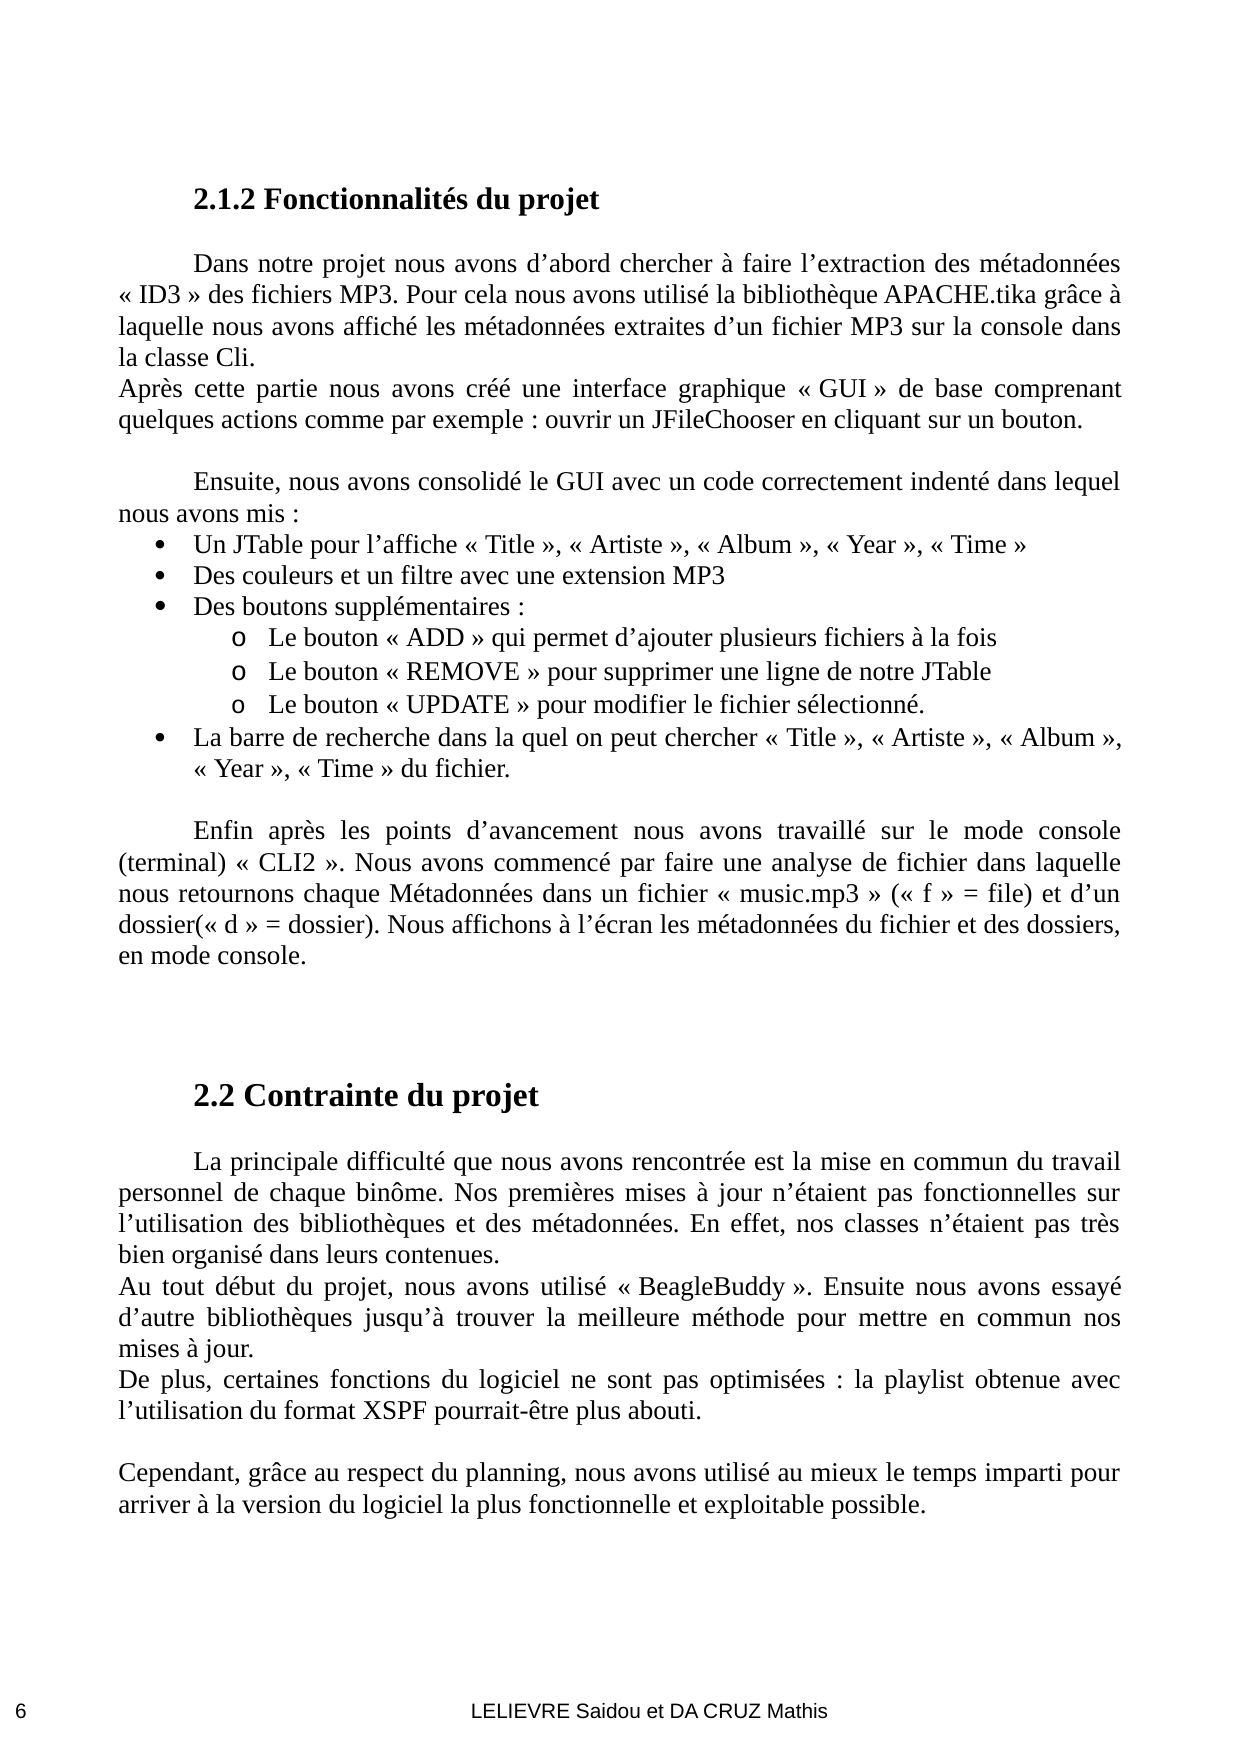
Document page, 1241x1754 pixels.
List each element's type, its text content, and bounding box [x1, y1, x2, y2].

list La barre de recherche dans la quel on peut chercher « Title », « Artiste », « Album », « Year », « Time » du fichier. [156, 721, 1122, 783]
text Enfin après les points d’avancement nous avons travaillé sur le mode console (terminal) « CLI2 ». Nous avons commencé par faire une analyse de fichier dans laquelle nous retournons chaque Métadonnées dans un fichier « music.mp3 » (« f » = file) et d’un dossier(« d » = dossier). Nous affichons à l’écran les métadonnées du fichier et des dossiers, en mode console. [118, 814, 1122, 970]
list Le bouton « REMOVE » pour supprimer une ligne de notre JTable [231, 655, 1122, 688]
text De plus, certaines fonctions du logiciel ne sont pas optimisées : la playlist obtenue avec l’utilisation du format XSPF pourrait-être plus abouti. [118, 1363, 1122, 1425]
text La principale difficulté que nous avons rencontrée est la mise en commun du travail personnel de chaque binôme. Nos premières mises à jour n’étaient pas fonctionnelles sur l’utilisation des bibliothèques et des métadonnées. En effet, nos classes n’étaient pas très bien organisé dans leurs contenues. [118, 1145, 1122, 1270]
text Après cette partie nous avons créé une interface graphique « GUI » de base comprenant quelques actions comme par exemple : ouvrir un JFileChooser en cliquant sur un bouton. [118, 372, 1122, 434]
list Un JTable pour l’affiche « Title », « Artiste », « Album », « Year », « Time » [156, 528, 1122, 559]
list Des couleurs et un filtre avec une extension MP3 [156, 559, 1122, 590]
list Le bouton « ADD » qui permet d’ajouter plusieurs fichiers à la fois [231, 621, 1122, 655]
text 2.1.2 Fonctionnalités du projet [118, 180, 1122, 216]
text Ensuite, nous avons consolidé le GUI avec un code correctement indenté dans lequel nous avons mis : [118, 466, 1122, 528]
text Cependant, grâce au respect du planning, nous avons utilisé au mieux le temps imparti pour arriver à la version du logiciel la plus fonctionnelle et exploitable possible. [118, 1457, 1122, 1519]
text Dans notre projet nous avons d’abord chercher à faire l’extraction des métadonnées « ID3 » des fichiers MP3. Pour cela nous avons utilisé la bibliothèque APACHE.tika grâce à laquelle nous avons affiché les métadonnées extraites d’un fichier MP3 sur la console dans la classe Cli. [118, 247, 1122, 372]
text Au tout début du projet, nous avons utilisé « BeagleBuddy ». Ensuite nous avons essayé d’autre bibliothèques jusqu’à trouver la meilleure méthode pour mettre en commun nos mises à jour. [118, 1270, 1122, 1363]
list Le bouton « UPDATE » pour modifier le fichier sélectionné. [231, 688, 1122, 721]
text 2.2 Contrainte du projet [118, 1076, 1122, 1114]
list Des boutons supplémentaires : [156, 590, 1122, 621]
